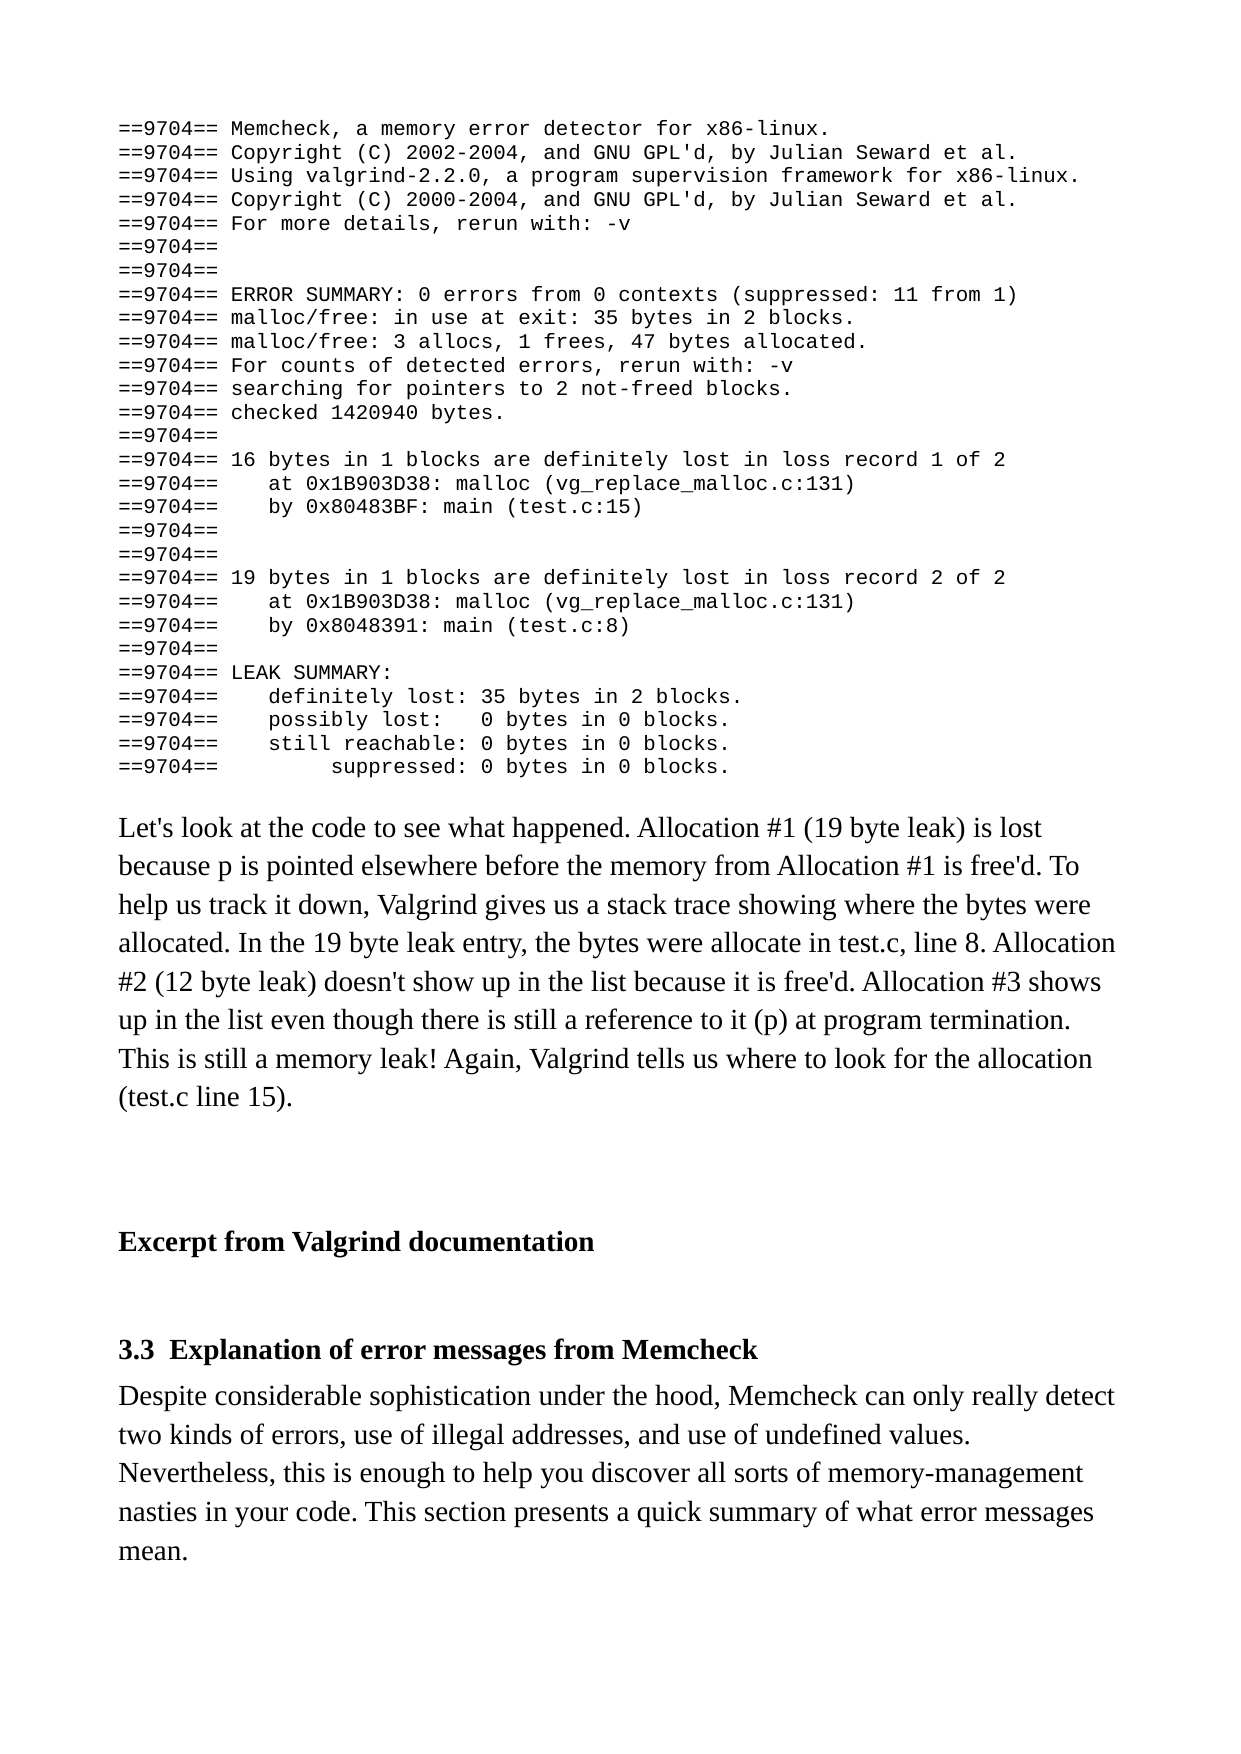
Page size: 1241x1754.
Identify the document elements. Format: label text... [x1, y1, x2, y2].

text ==9704== Memcheck, a memory error detector for x86-linux. [118, 118, 1122, 142]
text Despite considerable sophistication under the hood, Memcheck can only really detect two kinds of errors, use of illegal addresses, and use of undefined values. Nevertheless, this is enough to help you discover all sorts of memory-management nasties in your code. This section presents a quick summary of what error messages mean. [118, 1378, 1122, 1566]
text Excerpt from Valgrind documentation [118, 1224, 1122, 1257]
text ==9704== malloc/free: 3 allocs, 1 frees, 47 bytes allocated. [118, 331, 1122, 354]
text ==9704== [118, 260, 1122, 284]
text ==9704== Copyright (C) 2002-2004, and GNU GPL'd, by Julian Seward et al. [118, 142, 1122, 165]
text ==9704== [118, 544, 1122, 567]
text ==9704== For more details, rerun with: -v [118, 213, 1122, 236]
text ==9704== at 0x1B903D38: malloc (vg_replace_malloc.c:131) [118, 473, 1122, 496]
text ==9704== searching for pointers to 2 not-freed blocks. [118, 378, 1122, 402]
text ==9704== at 0x1B903D38: malloc (vg_replace_malloc.c:131) [118, 591, 1122, 615]
text ==9704== 19 bytes in 1 blocks are definitely lost in loss record 2 of 2 [118, 567, 1122, 591]
text ==9704== [118, 426, 1122, 449]
text ==9704== Copyright (C) 2000-2004, and GNU GPL'd, by Julian Seward et al. [118, 189, 1122, 213]
text Let's look at the code to see what happened. Allocation #1 (19 byte leak) is lost because p is pointed elsewhere before the memory from Allocation #1 is free'd. To help us track it down, Valgrind gives us a stack trace showing where the bytes were allocated. In the 19 byte leak entry, the bytes were allocate in test.c, line 8. Allocation #2 (12 byte leak) doesn't show up in the list because it is free'd. Allocation #3 shows up in the list even though there is still a reference to it (p) at program termination. This is still a memory leak! Again, Valgrind tells us where to look for the allocation (test.c line 15). [118, 810, 1122, 1113]
text ==9704== malloc/free: in use at exit: 35 bytes in 2 blocks. [118, 307, 1122, 331]
text ==9704== definitely lost: 35 bytes in 2 blocks. [118, 686, 1122, 709]
text ==9704== 16 bytes in 1 blocks are definitely lost in loss record 1 of 2 [118, 449, 1122, 473]
text ==9704== [118, 638, 1122, 662]
text ==9704== checked 1420940 bytes. [118, 402, 1122, 426]
text ==9704== still reachable: 0 bytes in 0 blocks. [118, 733, 1122, 757]
text ==9704== by 0x8048391: main (test.c:8) [118, 615, 1122, 638]
text ==9704== LEAK SUMMARY: [118, 662, 1122, 686]
text ==9704== Using valgrind-2.2.0, a program supervision framework for x86-linux. [118, 165, 1122, 189]
text ==9704== For counts of detected errors, rerun with: -v [118, 354, 1122, 378]
text ==9704== possibly lost: 0 bytes in 0 blocks. [118, 709, 1122, 733]
text ==9704== [118, 520, 1122, 544]
subtitle 3.3 Explanation of error messages from Memcheck [118, 1332, 1122, 1366]
text ==9704== suppressed: 0 bytes in 0 blocks. [118, 757, 1122, 780]
text ==9704== ERROR SUMMARY: 0 errors from 0 contexts (suppressed: 11 from 1) [118, 284, 1122, 307]
text ==9704== [118, 236, 1122, 260]
text ==9704== by 0x80483BF: main (test.c:15) [118, 496, 1122, 520]
